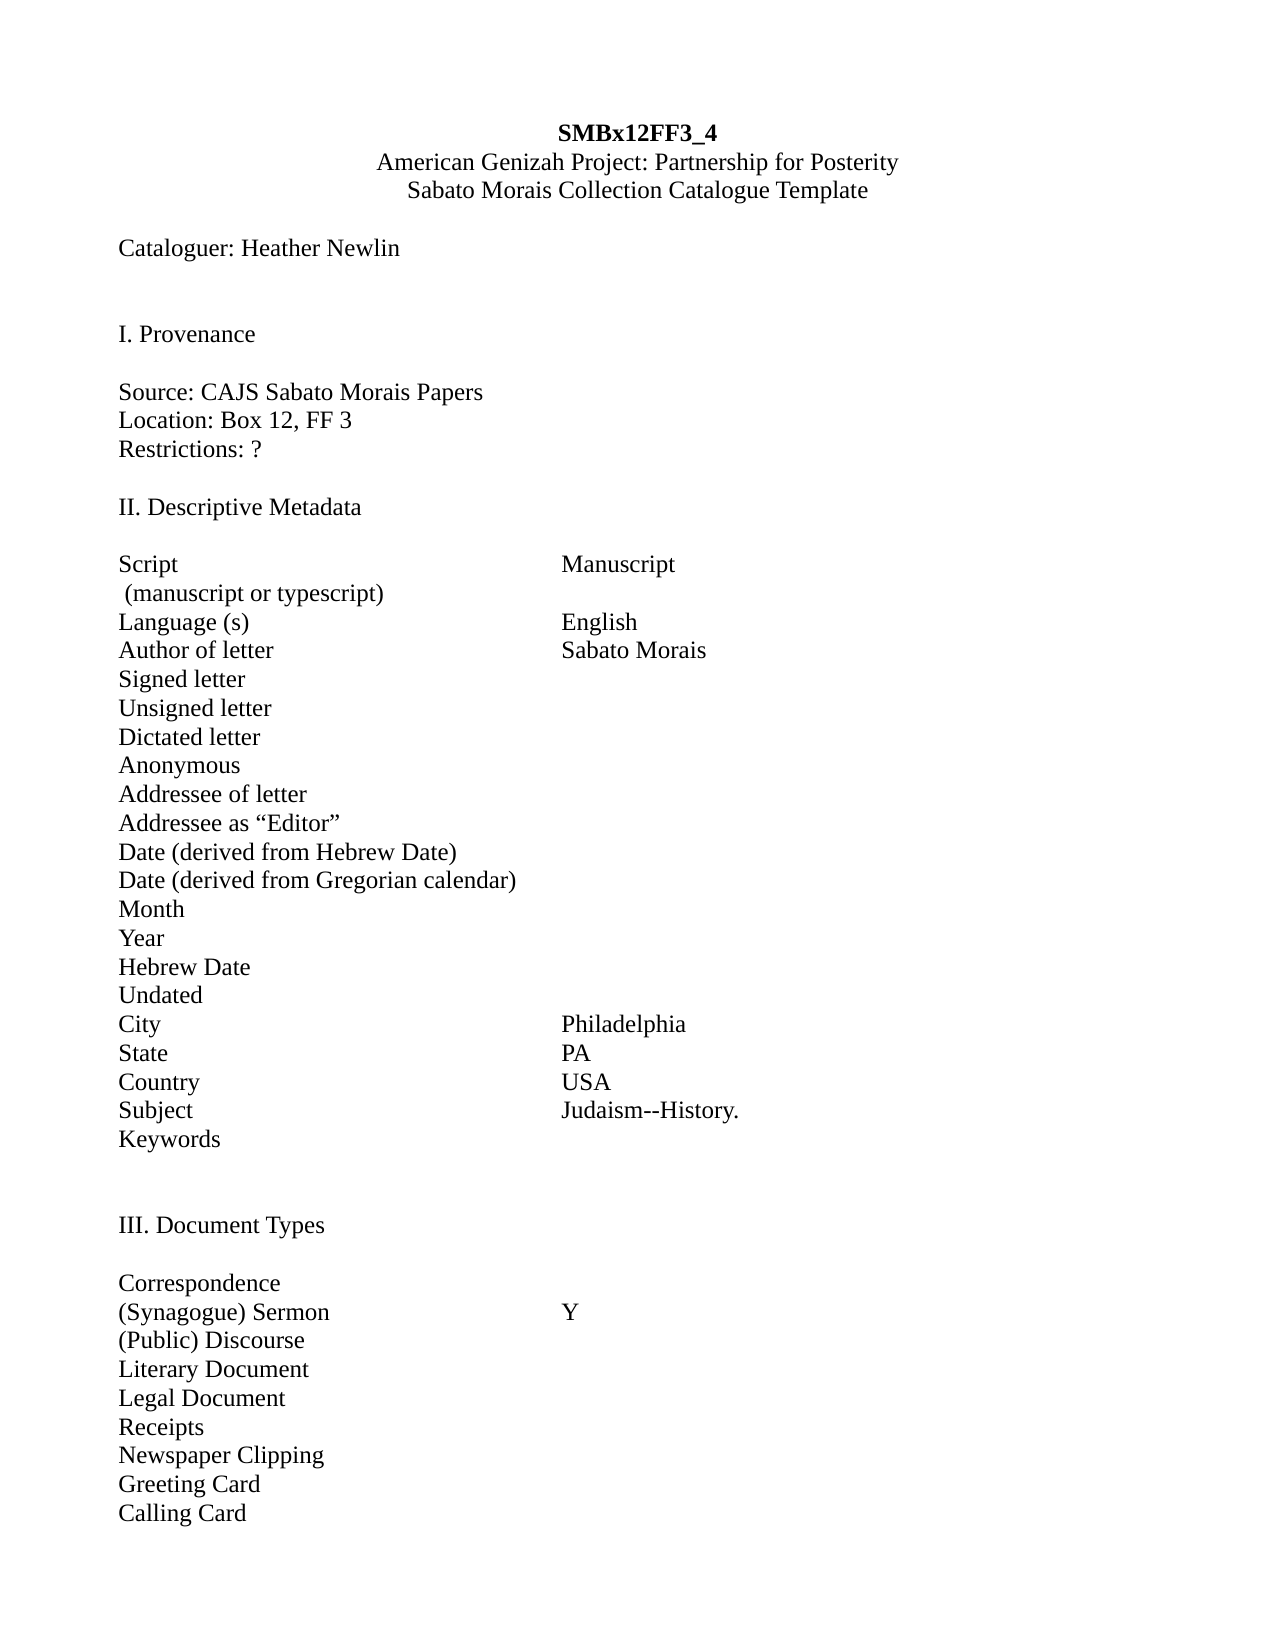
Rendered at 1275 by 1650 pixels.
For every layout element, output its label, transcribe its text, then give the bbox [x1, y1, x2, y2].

text (Synagogue) Sermon Y [118, 1297, 1157, 1326]
text Date (derived from Hebrew Date) [118, 837, 1157, 866]
text Greeting Card [118, 1469, 1157, 1498]
text (manuscript or typescript) [118, 578, 1157, 607]
text Calling Card [118, 1498, 1157, 1527]
text SMBx12FF3_4 [118, 118, 1157, 147]
text State PA [118, 1038, 1157, 1067]
text Restrictions: ? [118, 434, 1157, 463]
text Language (s) English [118, 607, 1157, 636]
text Country USA [118, 1067, 1157, 1096]
text Undated [118, 981, 1157, 1009]
text Hebrew Date [118, 952, 1157, 981]
text Script Manuscript [118, 549, 1157, 578]
text Addressee of letter [118, 779, 1157, 808]
text Signed letter [118, 664, 1157, 693]
text Correspondence [118, 1268, 1157, 1297]
text Literary Document [118, 1354, 1157, 1383]
text Unsigned letter [118, 693, 1157, 722]
text Source: CAJS Sabato Morais Papers [118, 377, 1157, 406]
text II. Descriptive Metadata [118, 492, 1157, 521]
text Year [118, 923, 1157, 952]
text Legal Document [118, 1383, 1157, 1412]
text City Philadelphia [118, 1009, 1157, 1038]
text Newspaper Clipping [118, 1441, 1157, 1469]
text Sabato Morais Collection Catalogue Template [118, 176, 1157, 204]
text III. Document Types [118, 1211, 1157, 1239]
text Anonymous [118, 751, 1157, 779]
text American Genizah Project: Partnership for Posterity [118, 147, 1157, 176]
text Cataloguer: Heather Newlin [118, 233, 1157, 262]
text Addressee as “Editor” [118, 808, 1157, 837]
text Date (derived from Gregorian calendar) [118, 866, 1157, 894]
text Author of letter Sabato Morais [118, 636, 1157, 664]
text Dictated letter [118, 722, 1157, 751]
text Keywords [118, 1124, 1157, 1153]
text Receipts [118, 1412, 1157, 1441]
text Subject Judaism--History. [118, 1096, 1157, 1124]
text (Public) Discourse [118, 1326, 1157, 1354]
text Location: Box 12, FF 3 [118, 406, 1157, 434]
text I. Provenance [118, 319, 1157, 348]
text Month [118, 894, 1157, 923]
